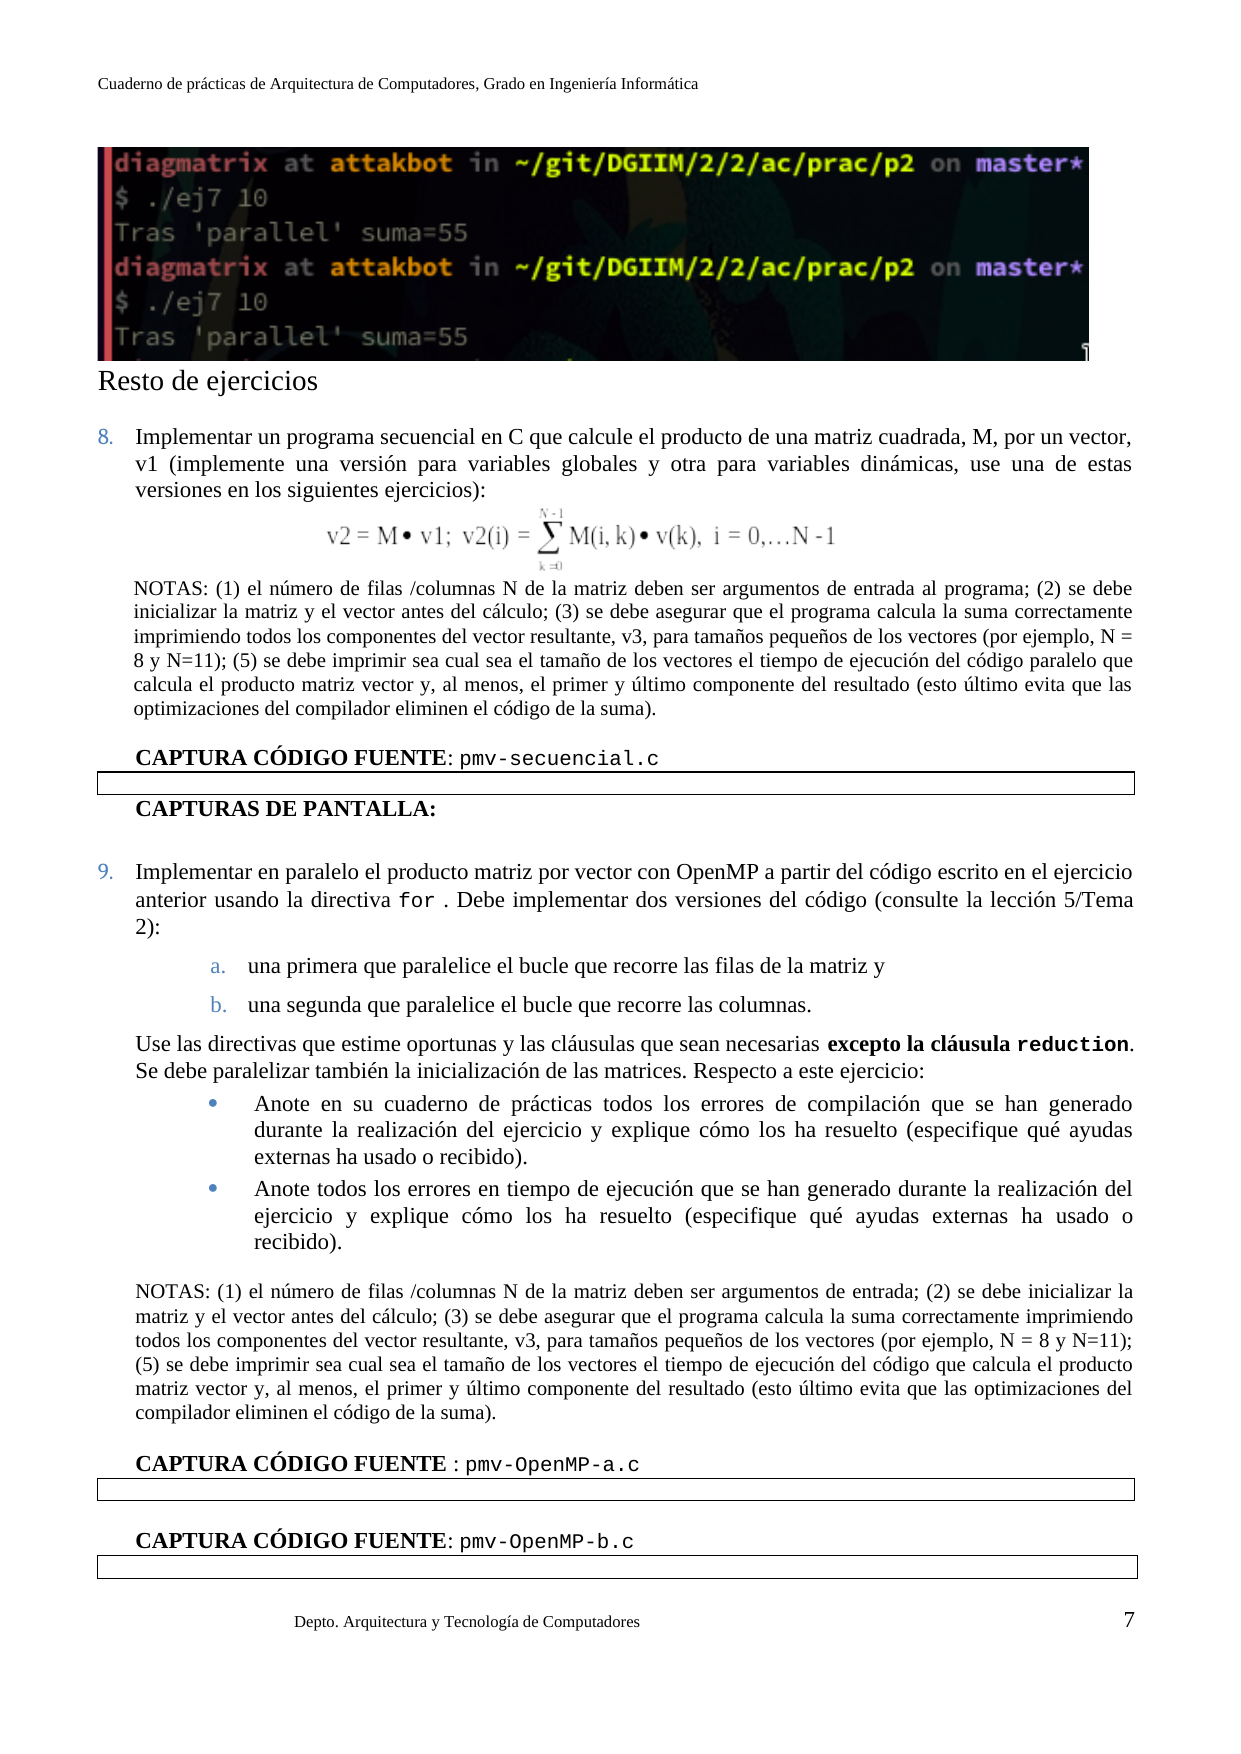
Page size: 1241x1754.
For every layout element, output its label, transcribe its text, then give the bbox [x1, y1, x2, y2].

text CAPTURA CÓDIGO FUENTE: pmv-OpenMP-b.c [135, 1527, 1135, 1555]
list Anote en su cuaderno de prácticas todos los errores de compilación que se han generado durante la realización del ejercicio y explique cómo los ha resuelto (especifique qué ayudas externas ha usado o recibido). [209, 1090, 1135, 1169]
text NOTAS: (1) el número de filas /columnas N de la matriz deben ser argumentos de entrada al programa; (2) se debe inicializar la matriz y el vector antes del cálculo; (3) se debe asegurar que el programa calcula la suma correctamente imprimiendo todos los componentes del vector resultante, v3, para tamaños pequeños de los vectores (por ejemplo, N = 8 y N=11); (5) se debe imprimir sea cual sea el tamaño de los vectores el tiempo de ejecución del código paralelo que calcula el producto matriz vector y, al menos, el primer y último componente del resultado (esto último evita que las optimizaciones del compilador eliminen el código de la suma). [133, 575, 1135, 720]
list NOTAS: (1) el número de filas /columnas N de la matriz deben ser argumentos de entrada; (2) se debe inicializar la matriz y el vector antes del cálculo; (3) se debe asegurar que el programa calcula la suma correctamente imprimiendo todos los componentes del vector resultante, v3, para tamaños pequeños de los vectores (por ejemplo, N = 8 y N=11); (5) se debe imprimir sea cual sea el tamaño de los vectores el tiempo de ejecución del código que calcula el producto matriz vector y, al menos, el primer y último componente del resultado (esto último evita que las optimizaciones del compilador eliminen el código de la suma). [135, 1279, 1135, 1424]
list una primera que paralelice el bucle que recorre las filas de la matriz y [210, 952, 1135, 978]
list Anote todos los errores en tiempo de ejecución que se han generado durante la realización del ejercicio y explique cómo los ha resuelto (especifique qué ayudas externas ha usado o recibido). [209, 1175, 1135, 1254]
table_header [98, 1556, 1137, 1577]
list Implementar en paralelo el producto matriz por vector con OpenMP a partir del código escrito en el ejercicio anterior usando la directiva for . Debe implementar dos versiones del código (consulte la lección 5/Tema 2): [98, 858, 1135, 940]
list Use las directivas que estime oportunas y las cláusulas que sean necesarias excepto la cláusula reduction. Se debe paralelizar también la inicialización de las matrices. Respecto a este ejercicio: [135, 1030, 1135, 1084]
subtitle Resto de ejercicios [98, 148, 1135, 396]
list una segunda que paralelice el bucle que recorre las columnas. [210, 991, 1135, 1017]
table_header [98, 773, 1134, 794]
text CAPTURA CÓDIGO FUENTE : pmv-OpenMP-a.c [135, 1450, 1135, 1478]
text CAPTURAS DE PANTALLA: [135, 795, 1135, 821]
text CAPTURA CÓDIGO FUENTE: pmv-secuencial.c [135, 744, 1135, 771]
table_header [98, 1479, 1134, 1500]
picture [97, 147, 1089, 361]
list Implementar un programa secuencial en C que calcule el producto de una matriz cuadrada, M, por un vector, v1 (implemente una versión para variables globales y otra para variables dinámicas, use una de estas versiones en los siguientes ejercicios): [98, 423, 1135, 503]
